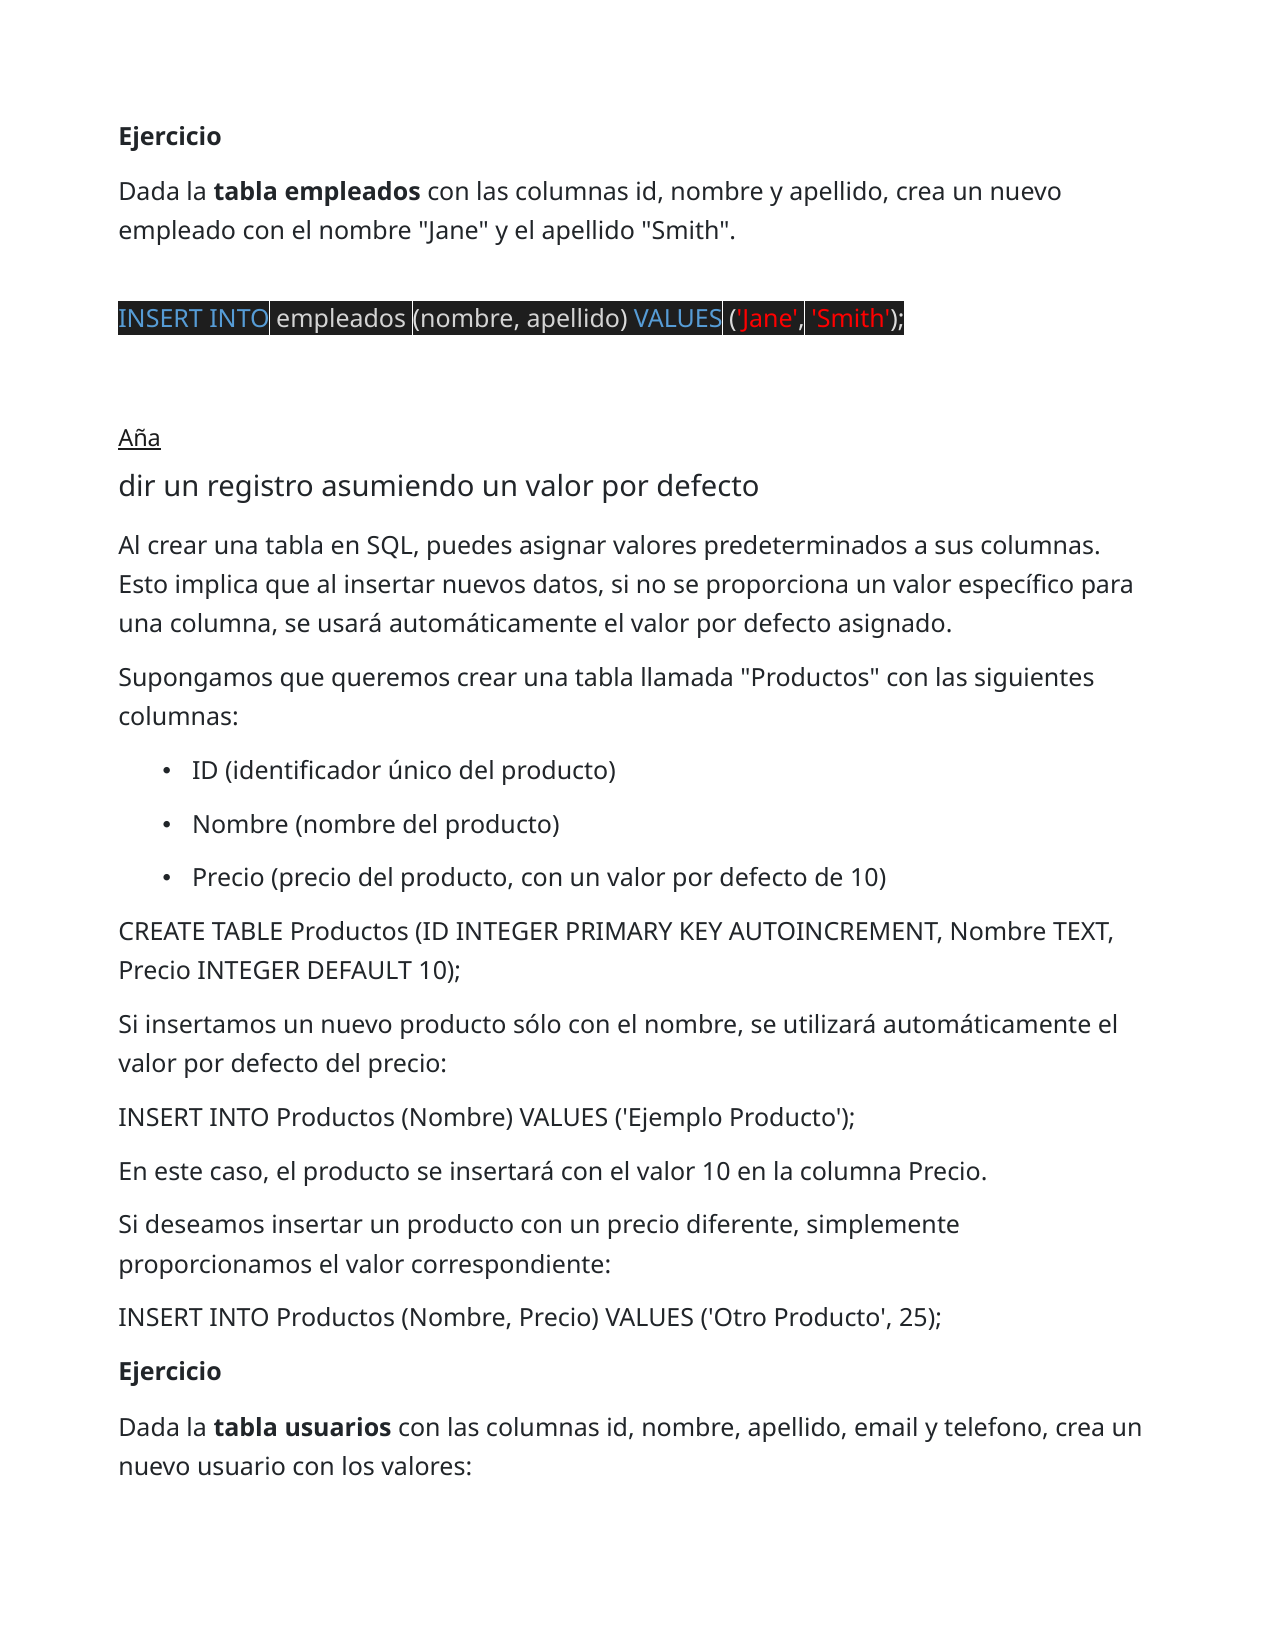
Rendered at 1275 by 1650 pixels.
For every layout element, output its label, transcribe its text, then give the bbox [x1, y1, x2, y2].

text Al crear una tabla en SQL, puedes asignar valores predeterminados a sus columnas. Esto implica que al insertar nuevos datos, si no se proporciona un valor específico para una columna, se usará automáticamente el valor por defecto asignado. [118, 528, 1157, 640]
text Si deseamos insertar un producto con un precio diferente, simplemente proporcionamos el valor correspondiente: [118, 1207, 1157, 1280]
list ID (identificador único del producto) [162, 753, 1157, 787]
text Dada la tabla usuarios con las columnas id, nombre, apellido, email y telefono, crea un nuevo usuario con los valores: [118, 1409, 1157, 1482]
subtitle Ejercicio [118, 118, 1157, 152]
text INSERT INTO empleados (nombre, apellido) VALUES ('Jane', 'Smith'); [118, 301, 1157, 335]
subtitle dir un registro asumiendo un valor por defecto [118, 465, 1157, 505]
list Nombre (nombre del producto) [162, 806, 1157, 840]
text En este caso, el producto se insertará con el valor 10 en la columna Precio. [118, 1153, 1157, 1187]
text INSERT INTO Productos (Nombre) VALUES ('Ejemplo Producto'); [118, 1100, 1157, 1134]
text INSERT INTO Productos (Nombre, Precio) VALUES ('Otro Producto', 25); [118, 1300, 1157, 1334]
subtitle Aña [118, 418, 1157, 453]
list Precio (precio del producto, con un valor por defecto de 10) [162, 860, 1157, 894]
text Si insertamos un nuevo producto sólo con el nombre, se utilizará automáticamente el valor por defecto del precio: [118, 1007, 1157, 1080]
text CREATE TABLE Productos (ID INTEGER PRIMARY KEY AUTOINCREMENT, Nombre TEXT, Precio INTEGER DEFAULT 10); [118, 914, 1157, 987]
text Dada la tabla empleados con las columnas id, nombre y apellido, crea un nuevo empleado con el nombre "Jane" y el apellido "Smith". [118, 173, 1157, 247]
subtitle Ejercicio [118, 1354, 1157, 1388]
text Supongamos que queremos crear una tabla llamada "Productos" con las siguientes columnas: [118, 660, 1157, 733]
